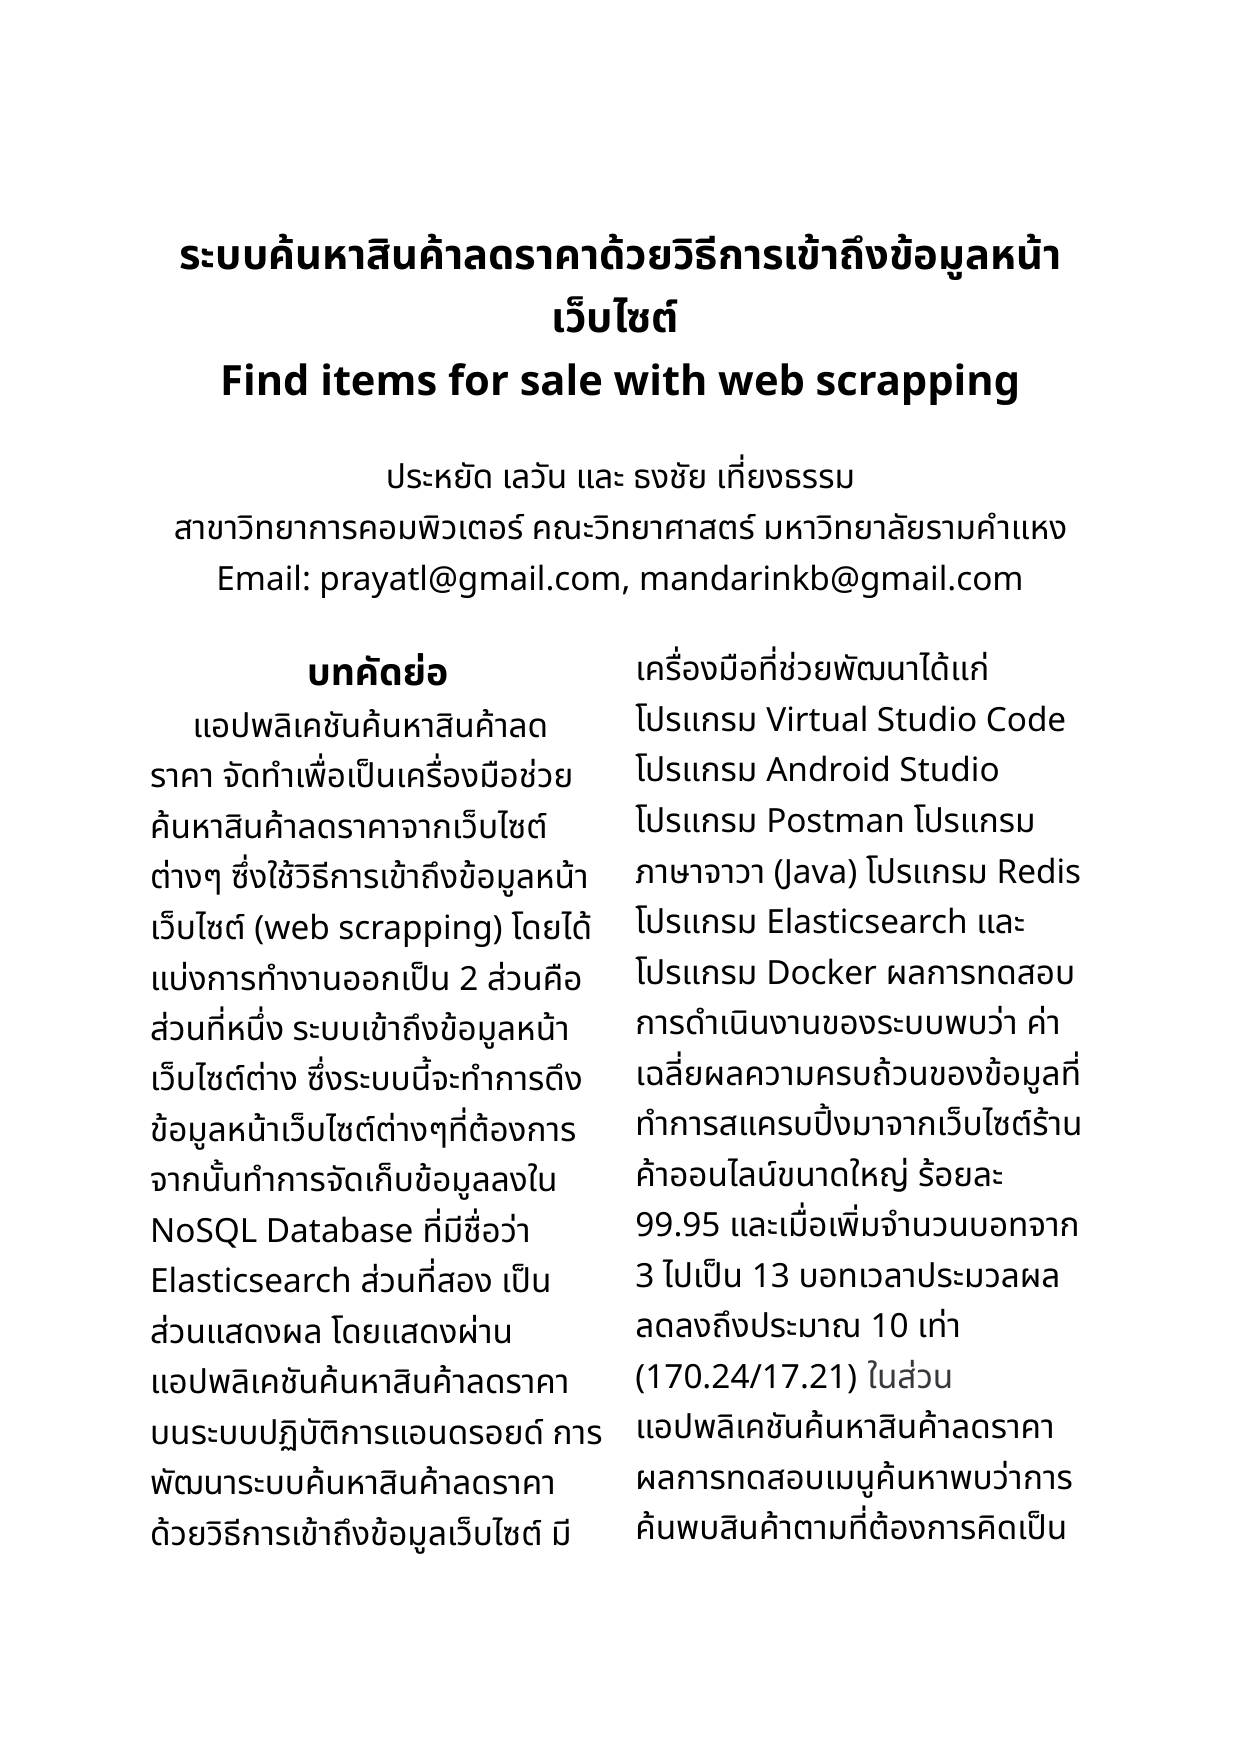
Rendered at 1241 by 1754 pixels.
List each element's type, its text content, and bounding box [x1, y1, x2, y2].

text สาขาวิทยาการคอมพิวเตอร์ คณะวิทยาศาสตร์ มหาวิทยาลัยรามคำแหง [150, 504, 1091, 554]
text แอปพลิเคชันค้นหาสินค้าลดราคา จัดทำเพื่อเป็นเครื่องมือช่วยค้นหาสินค้าลดราคาจากเว็บไซต์ต่างๆ ซึ่งใช้วิธีการเข้าถึงข้อมูลหน้าเว็บไซต์ (web scrapping) โดยได้แบ่งการทำงานออกเป็น 2 ส่วนคือ ส่วนที่หนึ่ง ระบบเข้าถึงข้อมูลหน้าเว็บไซต์ต่าง ซึ่งระบบนี้จะทำการดึงข้อมูลหน้าเว็บไซต์ต่างๆที่ต้องการ จากนั้นทำการจัดเก็บข้อมูลลงใน NoSQL Database ที่มีชื่อว่า Elasticsearch ส่วนที่สอง เป็นส่วนแสดงผล โดยแสดงผ่านแอปพลิเคชันค้นหาสินค้าลดราคา บนระบบปฏิบัติการแอนดรอยด์ การพัฒนาระบบค้นหาสินค้าลดราคาด้วยวิธีการเข้าถึงข้อมูลเว็บไซต์ มี [150, 702, 605, 1560]
text ประหยัด เลวัน และ ธงชัย เที่ยงธรรม [150, 453, 1091, 504]
text บทคัดย่อ [150, 645, 605, 702]
text Email: prayatl@gmail.com, mandarinkb@gmail.com [150, 554, 1091, 600]
text ระบบค้นหาสินค้าลดราคาด้วยวิธีการเข้าถึงข้อมูลหน้าเว็บไซต์ [150, 225, 1091, 351]
text เครื่องมือที่ช่วยพัฒนาได้แก่ โปรแกรม Virtual Studio Code โปรแกรม Android Studio โปรแกรม Postman โปรแกรมภาษาจาวา (Java) โปรแกรม Redis โปรแกรม Elasticsearch และโปรแกรม Docker ผลการทดสอบการดำเนินงานของระบบพบว่า ค่าเฉลี่ยผลความครบถ้วนของข้อมูลที่ทำการสแครบปิ้งมาจากเว็บไซต์ร้านค้าออนไลน์ขนาดใหญ่ ร้อยละ 99.95 และเมื่อเพิ่มจำนวนบอทจาก 3 ไปเป็น 13 บอทเวลาประมวลผลลดลงถึงประมาณ 10 เท่า (170.24/17.21) ในส่วนแอปพลิเคชันค้นหาสินค้าลดราคา ผลการทดสอบเมนูค้นหาพบว่าการค้นพบสินค้าตามที่ต้องการคิดเป็น [635, 645, 1091, 1555]
text Find items for sale with web scrapping [150, 351, 1091, 408]
